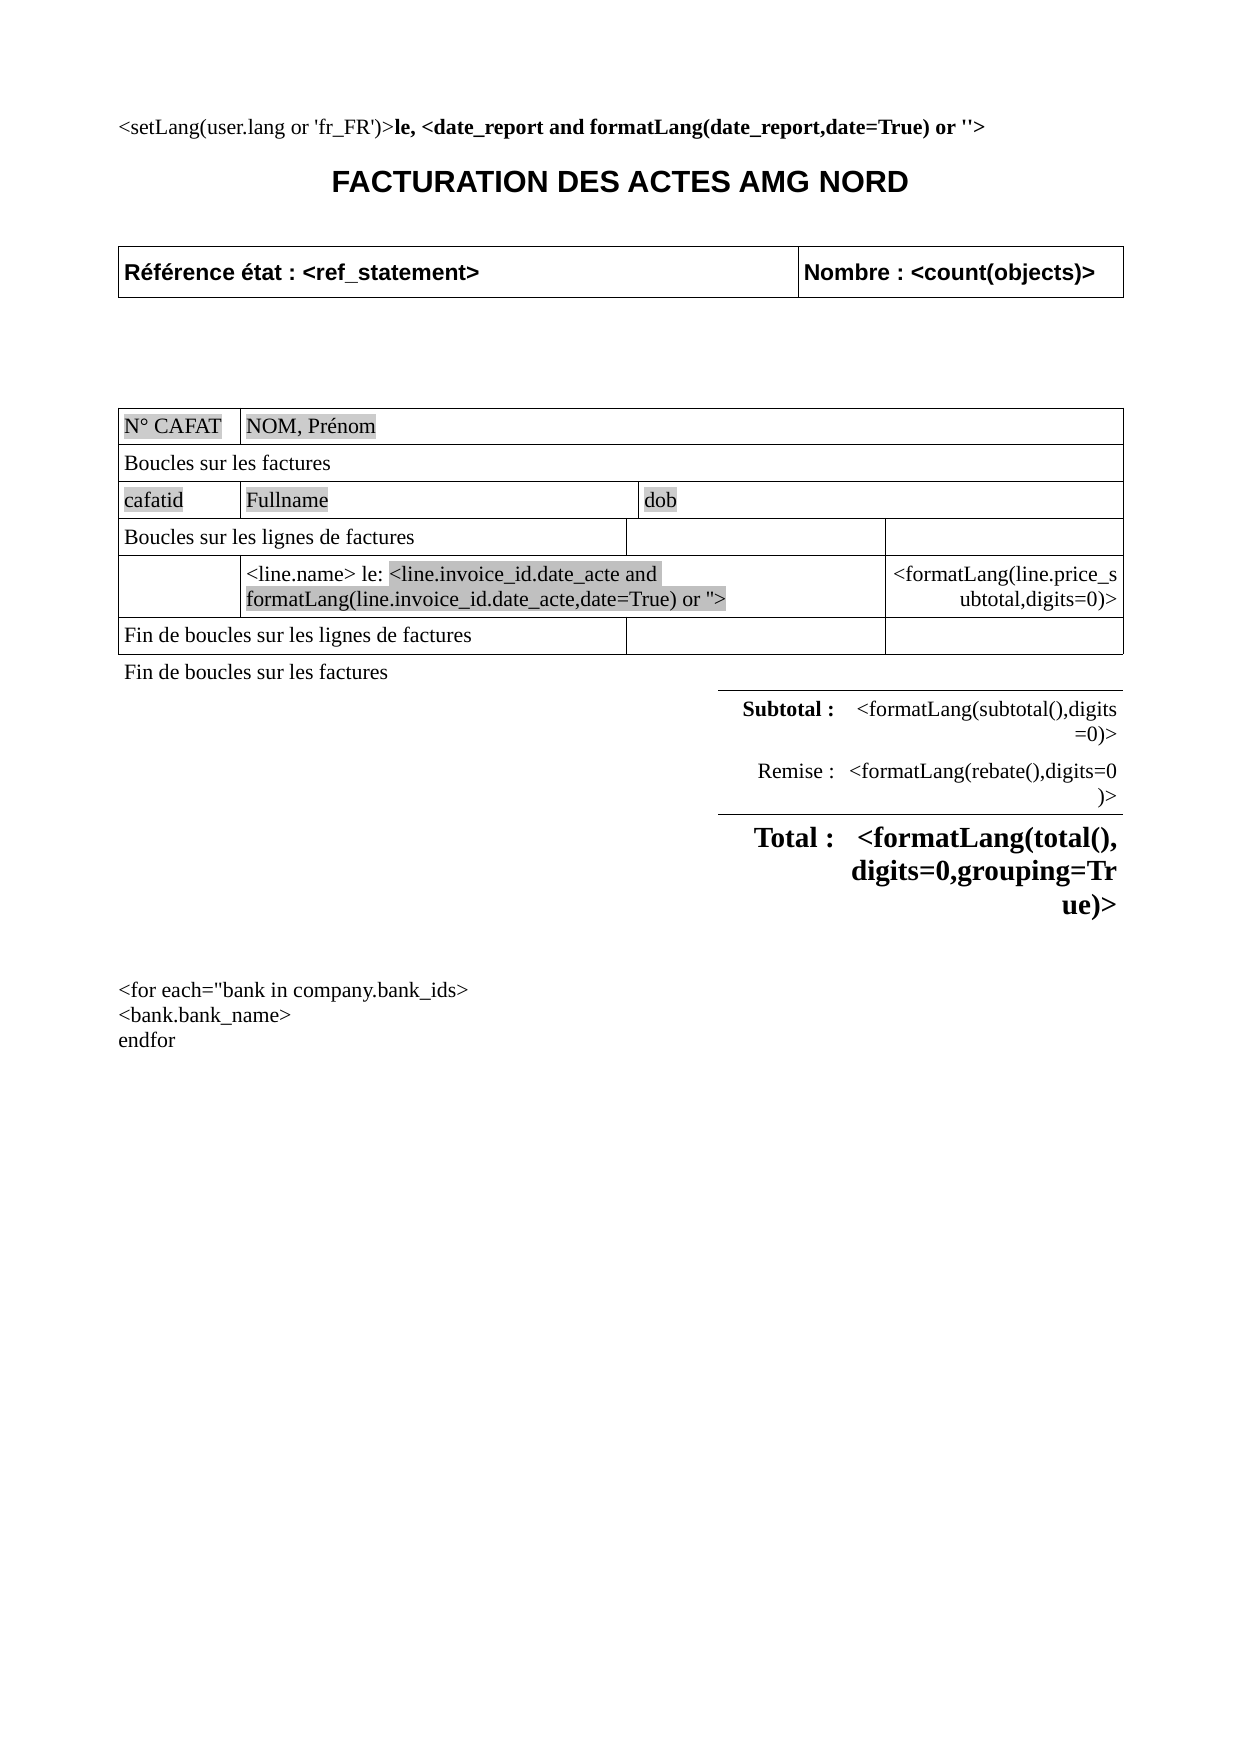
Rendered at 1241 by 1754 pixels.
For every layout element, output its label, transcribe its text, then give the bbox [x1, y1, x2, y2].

table_cell Fullname [241, 482, 638, 518]
table_cell <line.name> le: <line.invoice_id.date_acte and formatLang(line.invoice_id.date_acte,date=True) or ''> [241, 556, 885, 617]
table_header Nombre : <count(objects)> [799, 247, 1123, 297]
table_cell [118, 814, 718, 926]
table_cell Remise : [718, 752, 840, 814]
subtitle FACTURATION DES ACTES AMG NORD [118, 164, 1122, 199]
table_cell [886, 618, 1123, 653]
table_cell Fin de boucles sur les factures [118, 655, 1123, 690]
table_header Référence état : <ref_statement> [119, 247, 798, 297]
table_cell Boucles sur les factures [119, 445, 1123, 481]
table_cell Total : [718, 815, 840, 926]
table_header NOM, Prénom [241, 409, 1123, 444]
text <setLang(user.lang or 'fr_FR')>le, <date_report and formatLang(date_report,date=True) or ''> [118, 114, 1122, 139]
table_cell [118, 690, 718, 752]
text endfor [118, 1027, 1122, 1052]
table_cell cafatid [119, 482, 240, 518]
table_cell [627, 618, 885, 653]
table_cell Fin de boucles sur les lignes de factures [119, 618, 626, 653]
table_cell [118, 752, 718, 814]
table_cell [627, 519, 885, 555]
table_cell Boucles sur les lignes de factures [119, 519, 626, 555]
text <bank.bank_name> [118, 1002, 1122, 1027]
table_cell Subtotal : [718, 691, 840, 752]
table_cell <formatLang(rebate(),digits=0)> [840, 752, 1123, 814]
table_cell <formatLang(total(),digits=0,grouping=True)> [840, 815, 1123, 926]
table_cell [886, 519, 1123, 555]
table_cell <formatLang(line.price_subtotal,digits=0)> [886, 556, 1123, 617]
table_cell dob [639, 482, 1123, 518]
table_cell [119, 556, 240, 617]
text <for each="bank in company.bank_ids> [118, 977, 1122, 1002]
table_cell <formatLang(subtotal(),digits=0)> [840, 691, 1123, 752]
table_header N° CAFAT [119, 409, 240, 444]
